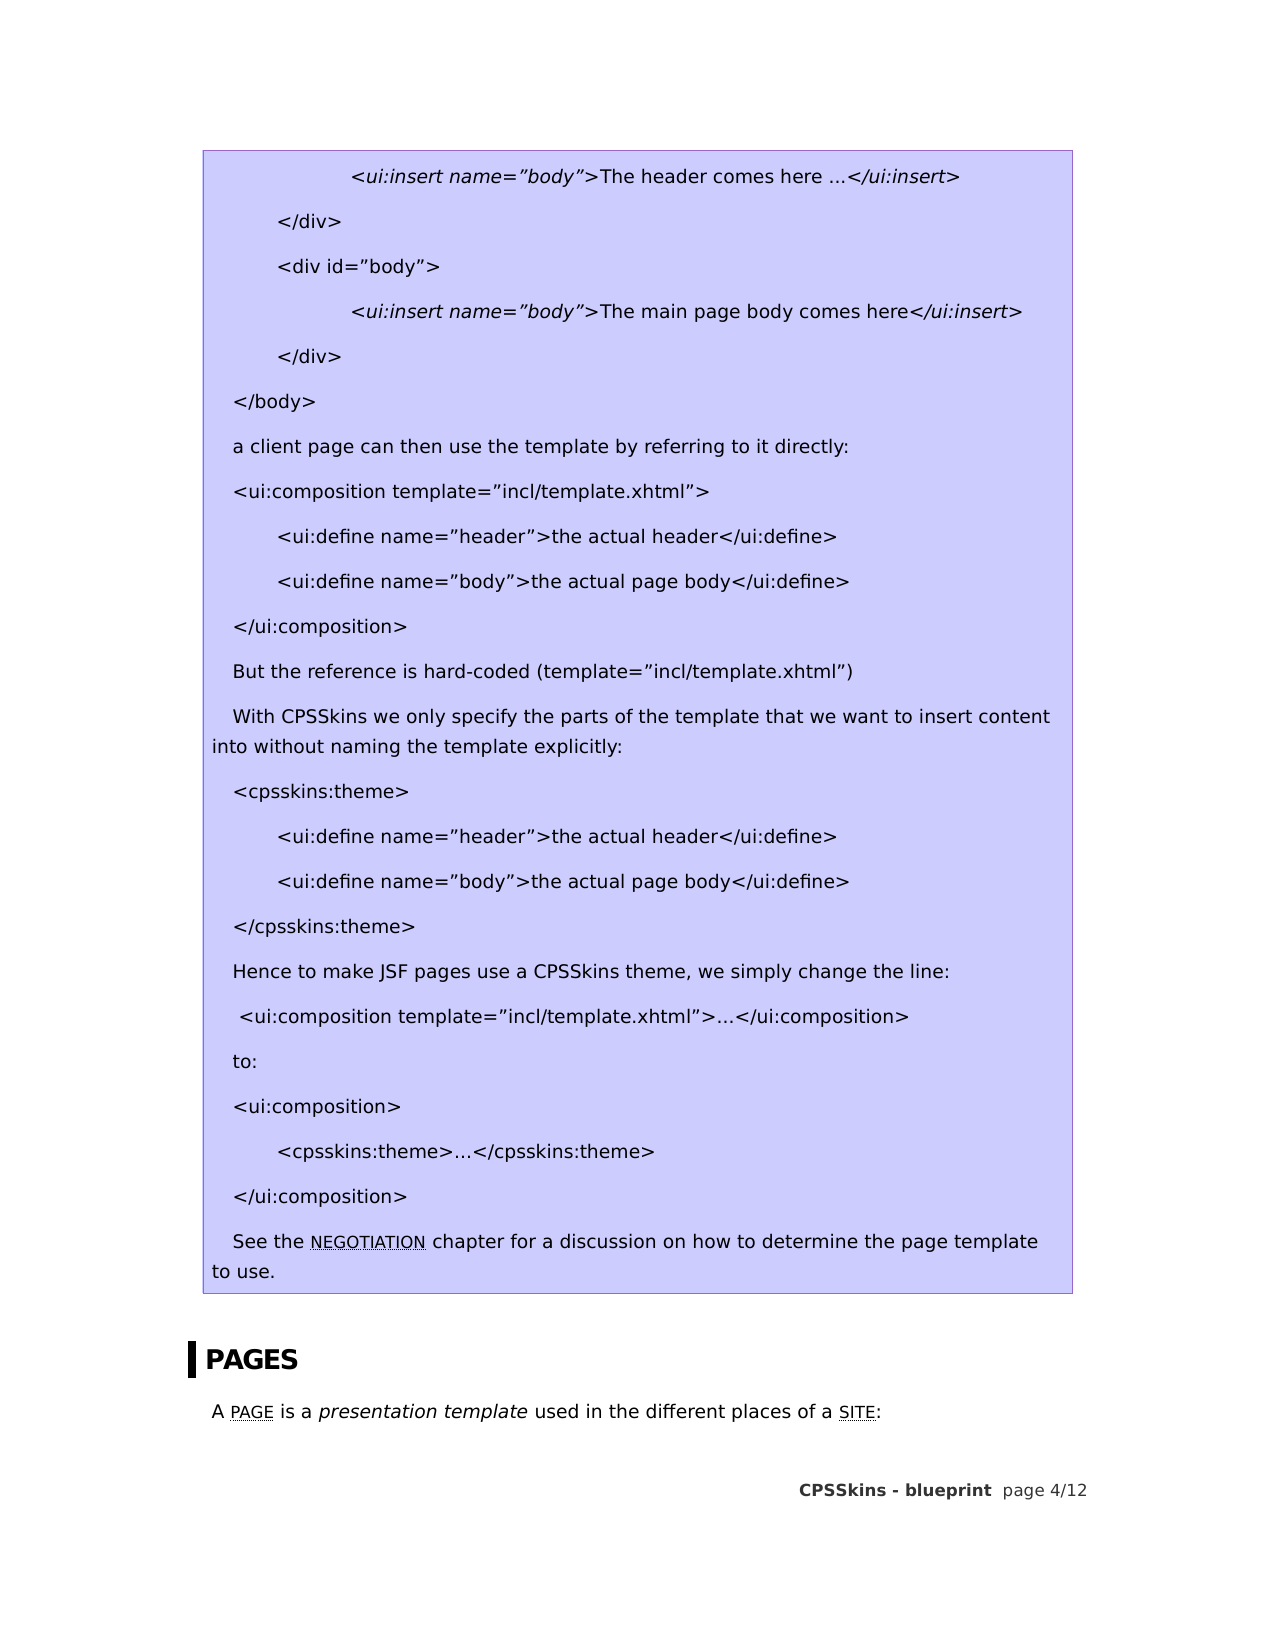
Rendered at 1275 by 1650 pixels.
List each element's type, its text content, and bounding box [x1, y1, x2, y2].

text </ui:composition> [204, 600, 1072, 639]
text <cpsskins:theme>...</cpsskins:theme> [204, 1125, 1072, 1164]
text <ui:define name=”body”>the actual page body</ui:define> [204, 555, 1072, 594]
text </body> [204, 375, 1072, 414]
text a client page can then use the template by referring to it directly: [204, 420, 1072, 459]
text A page is a presentation template used in the different places of a site: [187, 1399, 1087, 1423]
text </div> [204, 195, 1072, 234]
text <cpsskins:theme> [204, 765, 1072, 804]
text </cpsskins:theme> [204, 900, 1072, 939]
text <ui:insert name=”body”>The header comes here ...</ui:insert> [204, 151, 1072, 189]
text <ui:composition> [204, 1080, 1072, 1119]
text <ui:composition template=”incl/template.xhtml”>...</ui:composition> [204, 990, 1072, 1029]
text <ui:define name=”header”>the actual header</ui:define> [204, 810, 1072, 849]
text to: [204, 1035, 1072, 1074]
text </ui:composition> [204, 1170, 1072, 1209]
subtitle Pages [196, 1341, 1087, 1378]
text <ui:insert name=”body”>The main page body comes here</ui:insert> [204, 285, 1072, 324]
text <ui:define name=”header”>the actual header</ui:define> [204, 510, 1072, 549]
text </div> [204, 330, 1072, 369]
text With CPSSkins we only specify the parts of the template that we want to insert content into without naming the template explicitly: [204, 690, 1072, 759]
text But the reference is hard-coded (template=”incl/template.xhtml”) [204, 645, 1072, 684]
text <ui:composition template=”incl/template.xhtml”> [204, 465, 1072, 504]
text Hence to make JSF pages use a CPSSkins theme, we simply change the line: [204, 945, 1072, 984]
text See the negotiation chapter for a discussion on how to determine the page template to use. [204, 1215, 1072, 1293]
text <div id=”body”> [204, 240, 1072, 279]
text <ui:define name=”body”>the actual page body</ui:define> [204, 855, 1072, 894]
